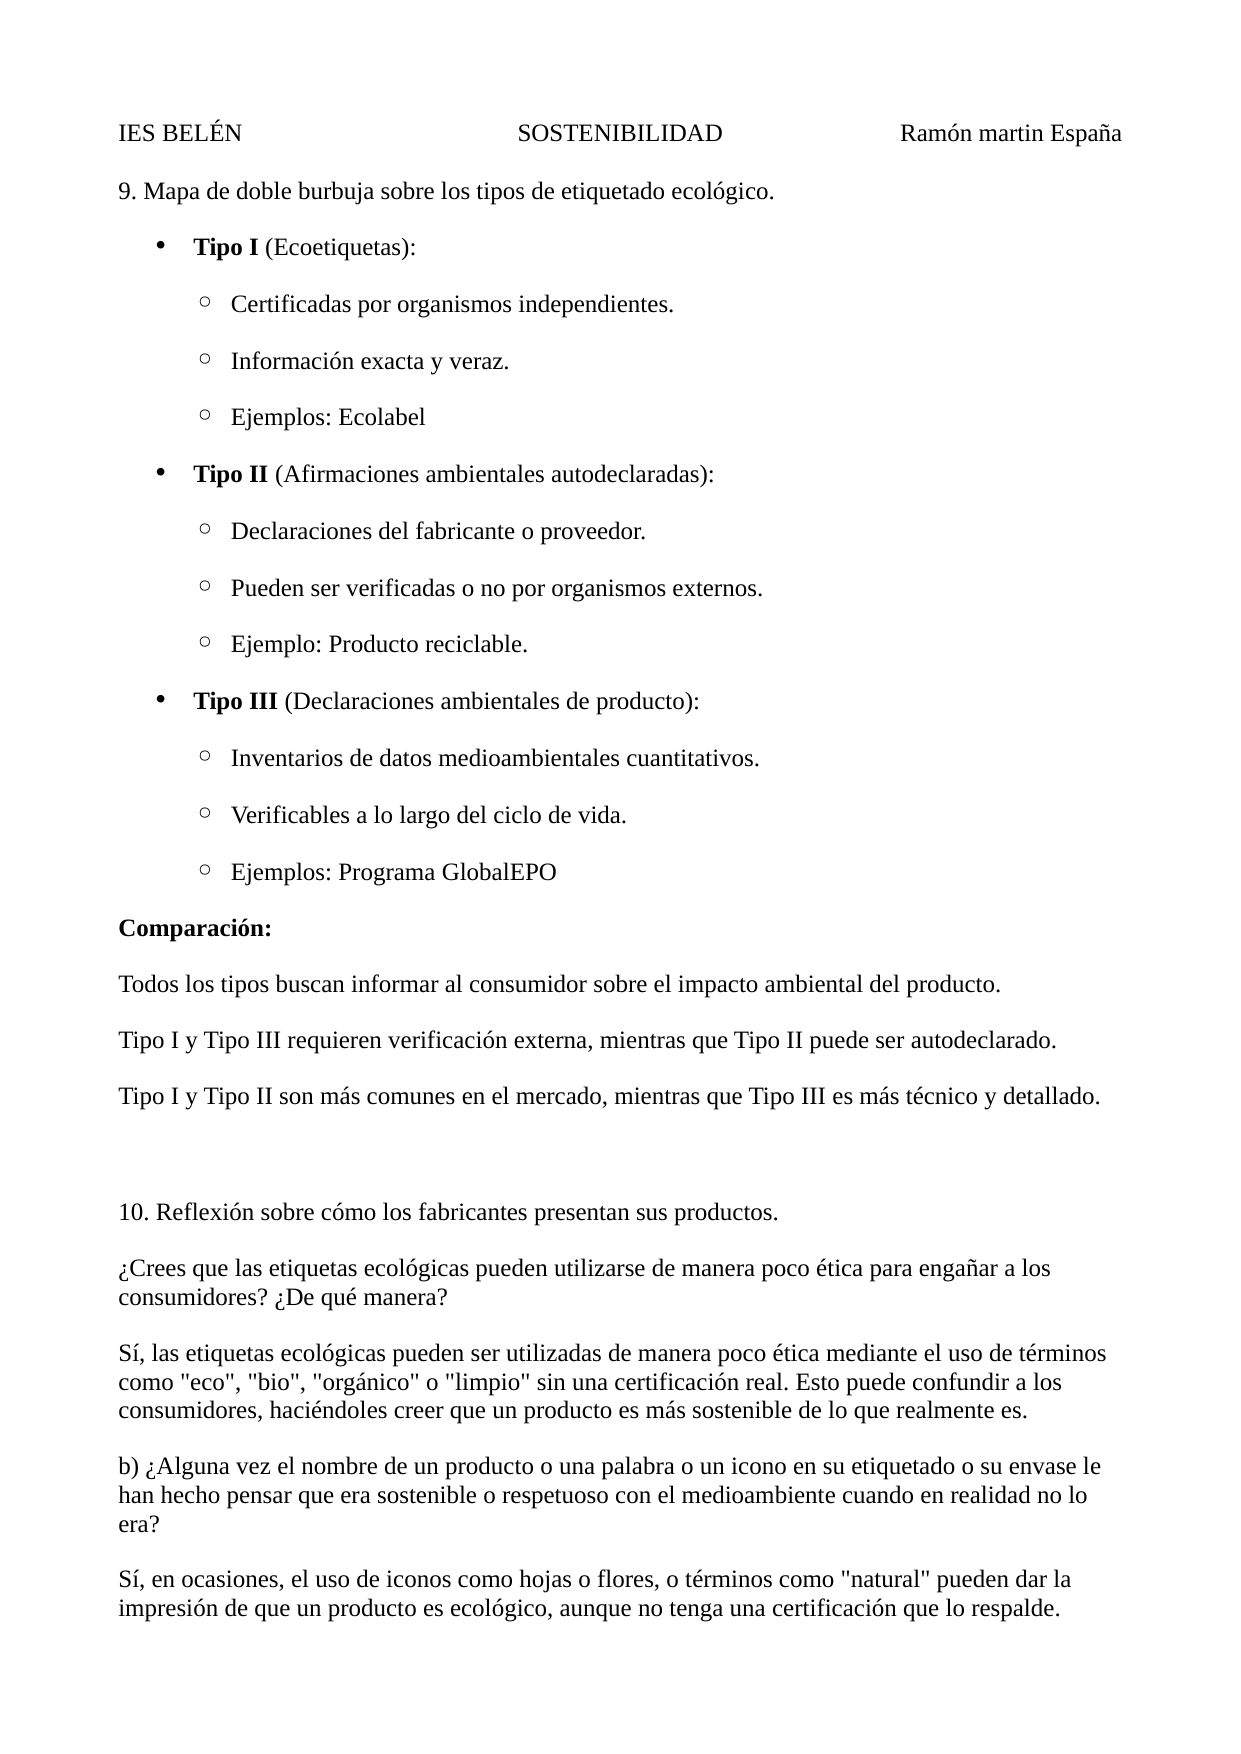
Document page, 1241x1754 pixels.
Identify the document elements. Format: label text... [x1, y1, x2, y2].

subtitle Comparación: [118, 913, 1122, 942]
subtitle Todos los tipos buscan informar al consumidor sobre el impacto ambiental del producto. [118, 969, 1122, 998]
subtitle ¿Crees que las etiquetas ecológicas pueden utilizarse de manera poco ética para engañar a los consumidores? ¿De qué manera? [118, 1253, 1122, 1311]
subtitle Pueden ser verificadas o no por organismos externos. [193, 573, 1122, 602]
subtitle Información exacta y veraz. [193, 346, 1122, 375]
subtitle Tipo III (Declaraciones ambientales de producto): [156, 686, 1122, 716]
subtitle 10. Reflexión sobre cómo los fabricantes presentan sus productos. [118, 1197, 1122, 1226]
subtitle Declaraciones del fabricante o proveedor. [193, 516, 1122, 546]
subtitle Tipo II (Afirmaciones ambientales autodeclaradas): [156, 459, 1122, 489]
subtitle b) ¿Alguna vez el nombre de un producto o una palabra o un icono en su etiquetado o su envase le han hecho pensar que era sostenible o respetuoso con el medioambiente cuando en realidad no lo era? [118, 1451, 1122, 1537]
subtitle Verificables a lo largo del ciclo de vida. [193, 800, 1122, 829]
subtitle Tipo I y Tipo III requieren verificación externa, mientras que Tipo II puede ser autodeclarado. [118, 1025, 1122, 1054]
subtitle Tipo I y Tipo II son más comunes en el mercado, mientras que Tipo III es más técnico y detallado. [118, 1081, 1122, 1110]
subtitle Sí, las etiquetas ecológicas pueden ser utilizadas de manera poco ética mediante el uso de términos como "eco", "bio", "orgánico" o "limpio" sin una certificación real. Esto puede confundir a los consumidores, haciéndoles creer que un producto es más sostenible de lo que realmente es. [118, 1338, 1122, 1424]
subtitle Sí, en ocasiones, el uso de iconos como hojas o flores, o términos como "natural" pueden dar la impresión de que un producto es ecológico, aunque no tenga una certificación que lo respalde. [118, 1564, 1122, 1622]
subtitle Tipo I (Ecoetiquetas): [156, 232, 1122, 262]
subtitle Ejemplos: Ecolabel [193, 402, 1122, 432]
subtitle Ejemplo: Producto reciclable. [193, 629, 1122, 659]
subtitle Inventarios de datos medioambientales cuantitativos. [193, 743, 1122, 773]
subtitle Ejemplos: Programa GlobalEPO [193, 857, 1122, 886]
subtitle 9. Mapa de doble burbuja sobre los tipos de etiquetado ecológico. [118, 176, 1122, 205]
subtitle Certificadas por organismos independientes. [193, 289, 1122, 319]
